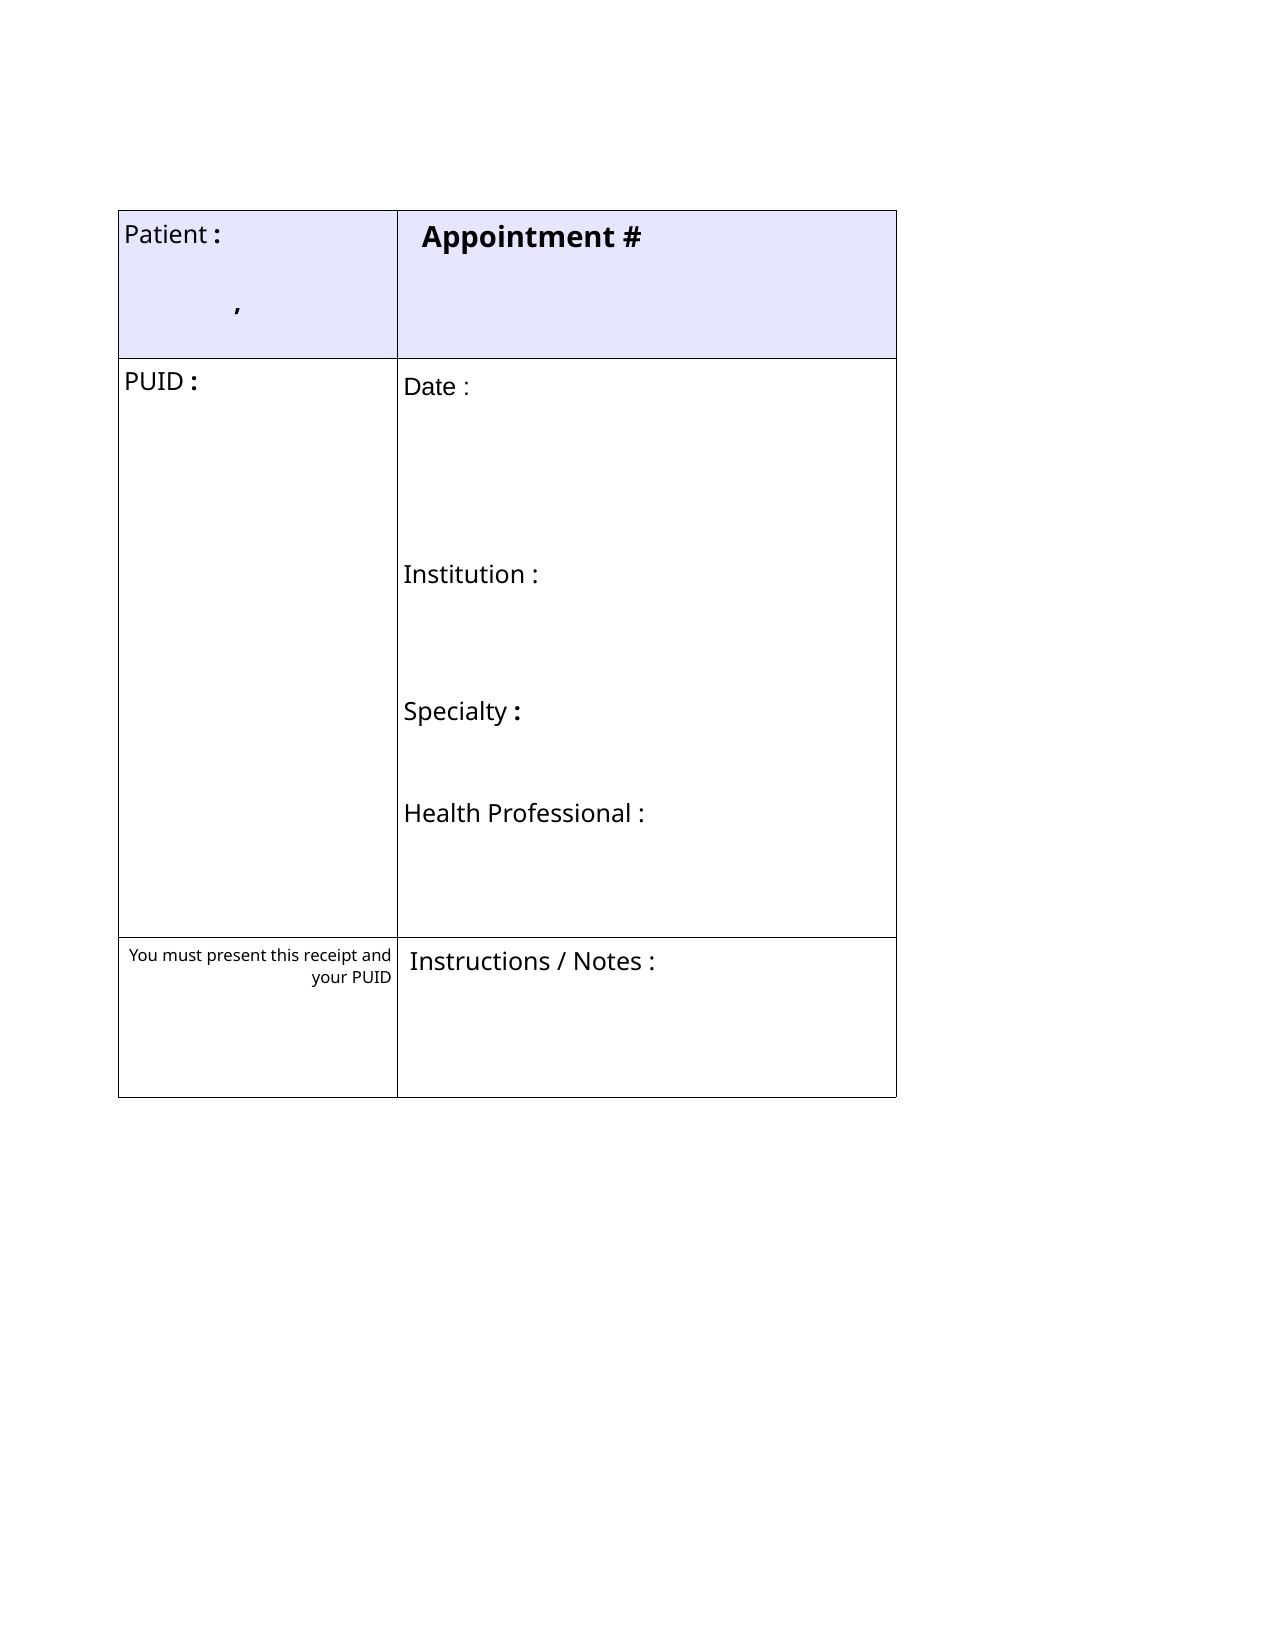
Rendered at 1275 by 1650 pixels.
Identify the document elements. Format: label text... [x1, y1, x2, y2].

table_header Appointment # <appointment.name> [398, 211, 896, 358]
table_cell PUID : <appointment.patient.name.ref or ''> [119, 359, 397, 937]
table_cell Date :<format_date(appointment.appointment_date, user.language)> <appointment.appointment_date.strftime('%H:%M:%S')> Institution :<if test="appointment.institution"> <appointment.institution.name or ''> </if> Specialty : <if test="appointment.speciality"> <appointment.speciality.name or ''> </if> Health Professional : <if test="appointment.healthprof"> <appointment.healthprof.name.name or ''> </if> [398, 359, 896, 937]
table_header Patient : <appointment.patient.name.lastname>,<appointment.patient.name.name> [119, 211, 397, 358]
table_cell Instructions / Notes : <for each="line in unicode(appointment.comments).split('\n')"> <line> </for> [398, 938, 896, 1097]
table_cell You must present this receipt and your PUID [119, 938, 397, 1097]
text </for> [118, 1097, 1157, 1131]
text <for each="appointment in objects"> [118, 176, 1157, 210]
